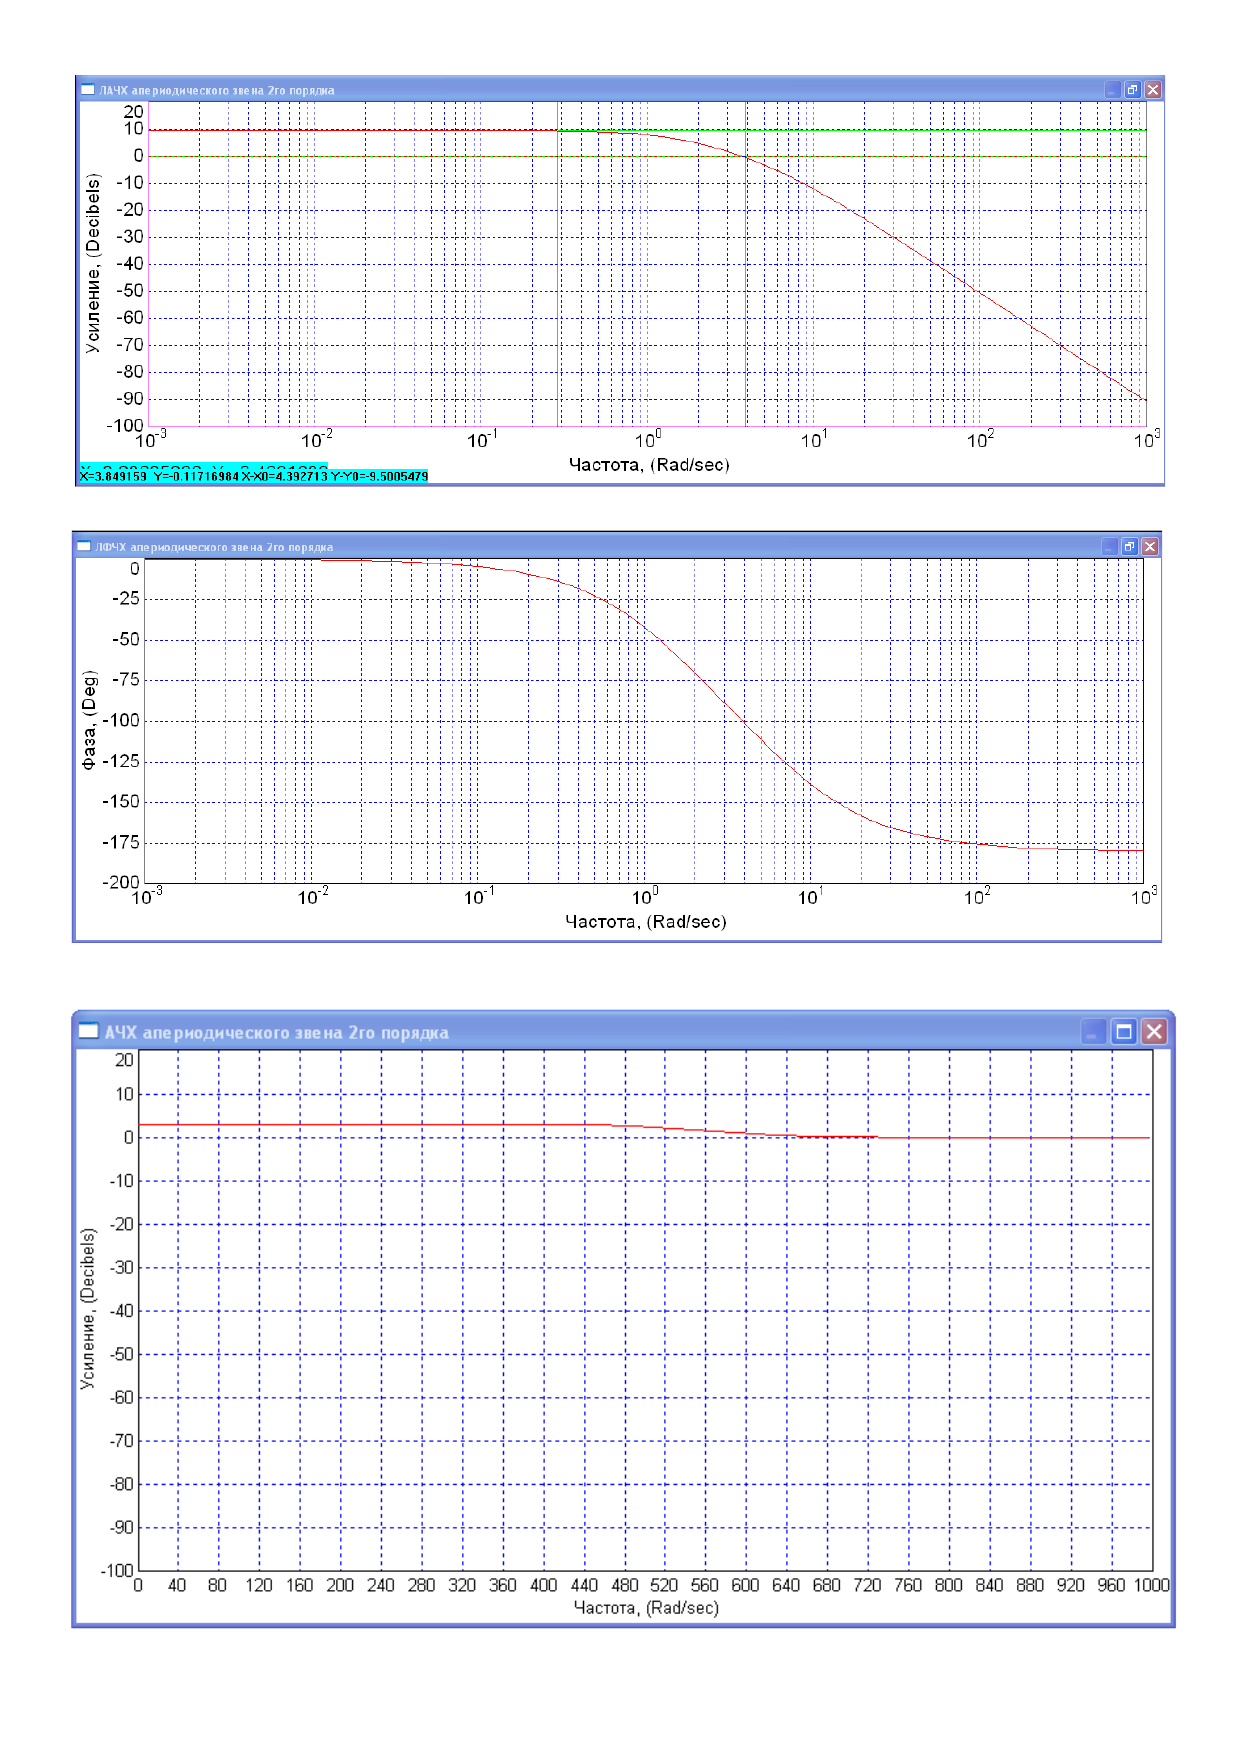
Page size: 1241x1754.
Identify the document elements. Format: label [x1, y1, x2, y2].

picture [71, 530, 1163, 943]
picture [75, 75, 1166, 487]
picture [71, 1006, 1180, 1631]
